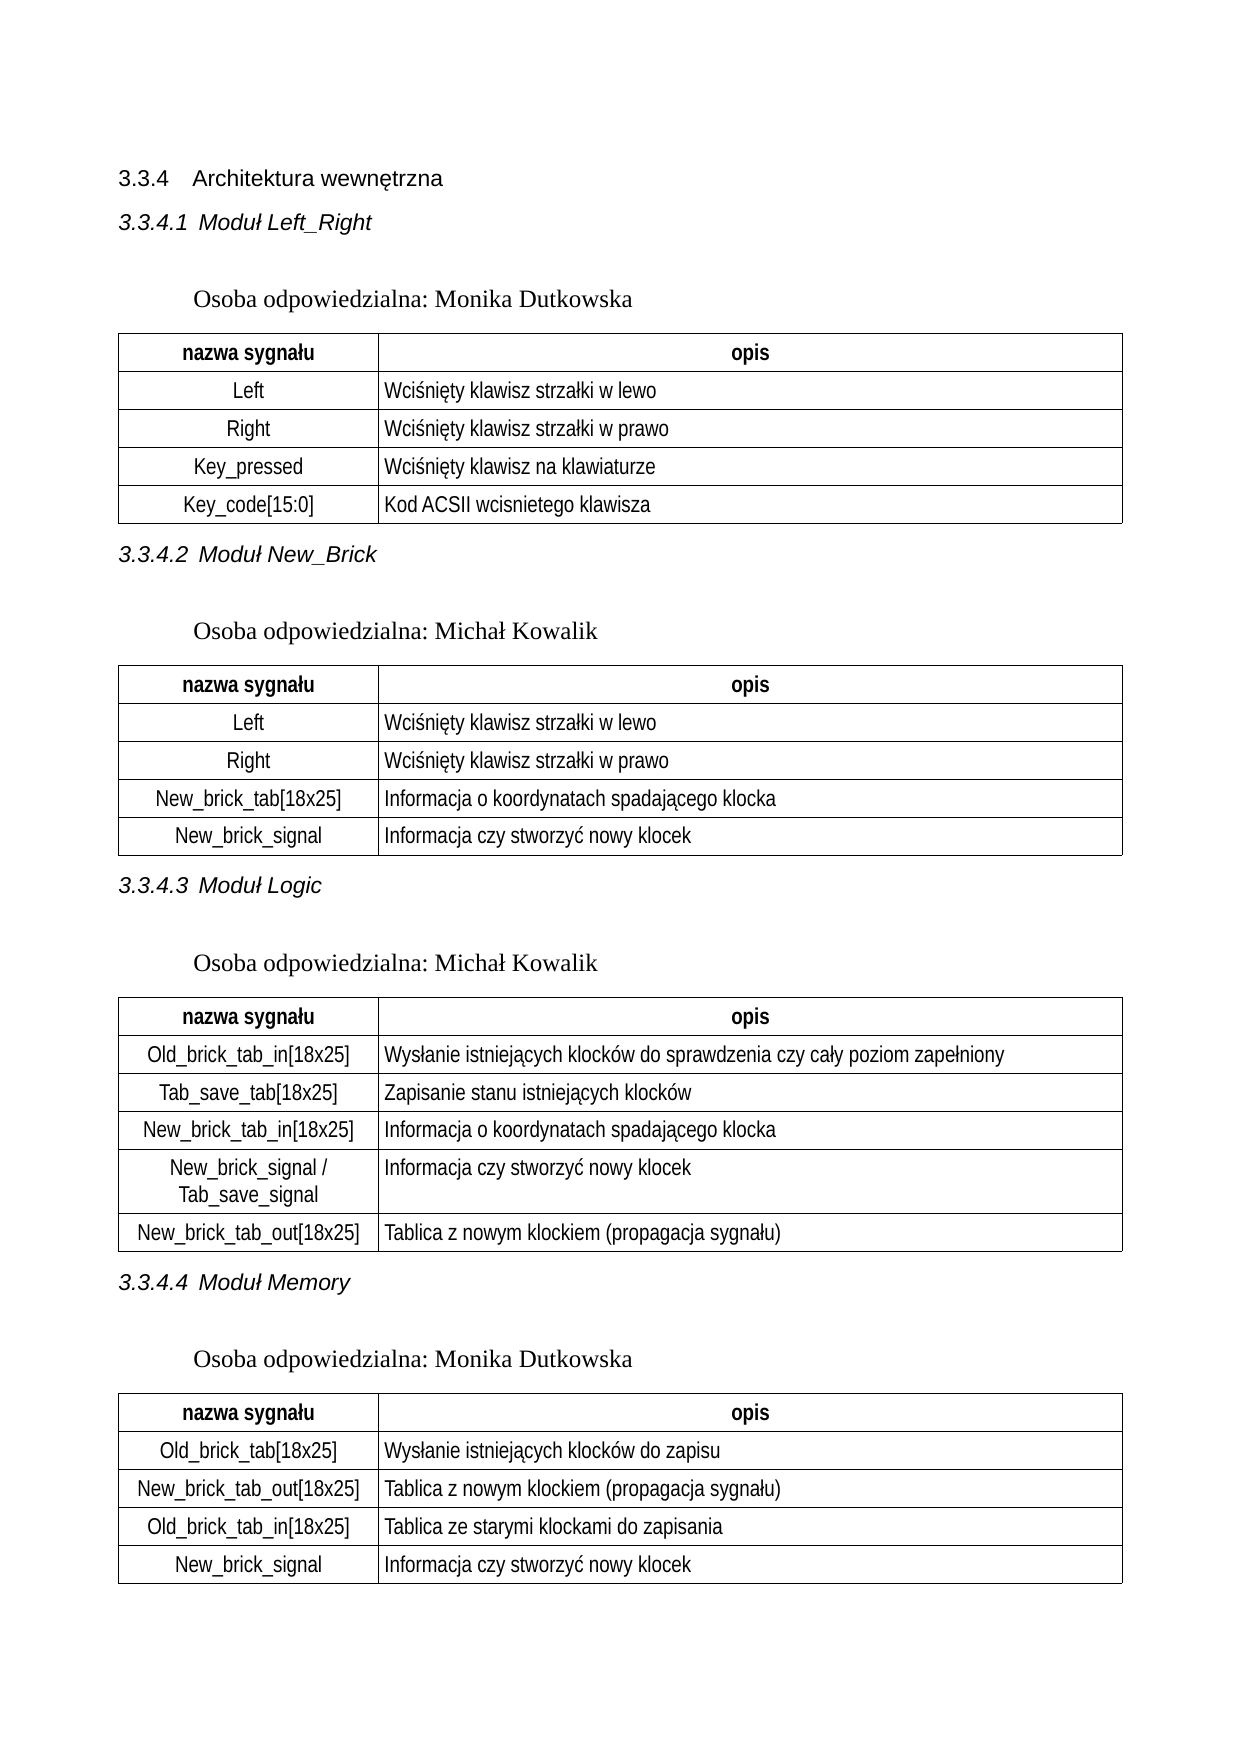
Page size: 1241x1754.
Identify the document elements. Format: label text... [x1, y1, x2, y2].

table_header nazwa sygnału [119, 334, 378, 371]
table_cell Informacja o koordynatach spadającego klocka [379, 780, 1122, 817]
table_cell Old_brick_tab_in[18x25] [119, 1036, 378, 1073]
table_cell Tablica z nowym klockiem (propagacja sygnału) [379, 1214, 1122, 1251]
subtitle Architektura wewnętrzna [118, 164, 1122, 191]
table_header nazwa sygnału [119, 1394, 378, 1431]
subtitle Moduł Left_Right [118, 209, 1122, 235]
table_cell Left [119, 704, 378, 741]
table_cell Old_brick_tab_in[18x25] [119, 1508, 378, 1545]
table_cell Right [119, 742, 378, 779]
table_cell Wciśnięty klawisz strzałki w lewo [379, 704, 1122, 741]
table_cell New_brick_tab_out[18x25] [119, 1214, 378, 1251]
subtitle Moduł Logic [118, 872, 1122, 899]
table_cell Right [119, 410, 378, 447]
list Osoba odpowiedzialna: Monika Dutkowska [156, 284, 1122, 313]
table_cell New_brick_signal [119, 818, 378, 854]
table_cell Tablica ze starymi klockami do zapisania [379, 1508, 1122, 1545]
table_header nazwa sygnału [119, 998, 378, 1035]
table_cell Key_code[15:0] [119, 486, 378, 523]
table_cell Informacja czy stworzyć nowy klocek [379, 818, 1122, 854]
table_cell Wciśnięty klawisz na klawiaturze [379, 448, 1122, 485]
subtitle Moduł Memory [118, 1268, 1122, 1295]
table_cell New_brick_signal [119, 1546, 378, 1583]
table_cell Left [119, 372, 378, 409]
table_cell Wciśnięty klawisz strzałki w lewo [379, 372, 1122, 409]
table_cell Old_brick_tab[18x25] [119, 1432, 378, 1469]
table_cell Wciśnięty klawisz strzałki w prawo [379, 410, 1122, 447]
table_cell Wysłanie istniejących klocków do sprawdzenia czy cały poziom zapełniony [379, 1036, 1122, 1073]
table_cell Tab_save_tab[18x25] [119, 1074, 378, 1111]
table_header opis [379, 334, 1122, 371]
table_cell Kod ACSII wcisnietego klawisza [379, 486, 1122, 523]
table_cell Wciśnięty klawisz strzałki w prawo [379, 742, 1122, 779]
list Osoba odpowiedzialna: Michał Kowalik [156, 616, 1122, 645]
table_cell Informacja o koordynatach spadającego klocka [379, 1112, 1122, 1148]
table_cell Informacja czy stworzyć nowy klocek [379, 1150, 1122, 1213]
table_header opis [379, 666, 1122, 703]
table_cell New_brick_tab[18x25] [119, 780, 378, 817]
list Osoba odpowiedzialna: Monika Dutkowska [156, 1344, 1122, 1373]
table_header nazwa sygnału [119, 666, 378, 703]
table_cell Zapisanie stanu istniejących klocków [379, 1074, 1122, 1111]
table_cell New_brick_tab_in[18x25] [119, 1112, 378, 1148]
table_cell Key_pressed [119, 448, 378, 485]
table_header opis [379, 998, 1122, 1035]
subtitle Moduł New_Brick [118, 541, 1122, 567]
list Osoba odpowiedzialna: Michał Kowalik [156, 948, 1122, 977]
table_cell New_brick_tab_out[18x25] [119, 1470, 378, 1507]
table_cell Informacja czy stworzyć nowy klocek [379, 1546, 1122, 1583]
table_cell New_brick_signal / Tab_save_signal [119, 1150, 378, 1213]
table_cell Tablica z nowym klockiem (propagacja sygnału) [379, 1470, 1122, 1507]
table_header opis [379, 1394, 1122, 1431]
table_cell Wysłanie istniejących klocków do zapisu [379, 1432, 1122, 1469]
